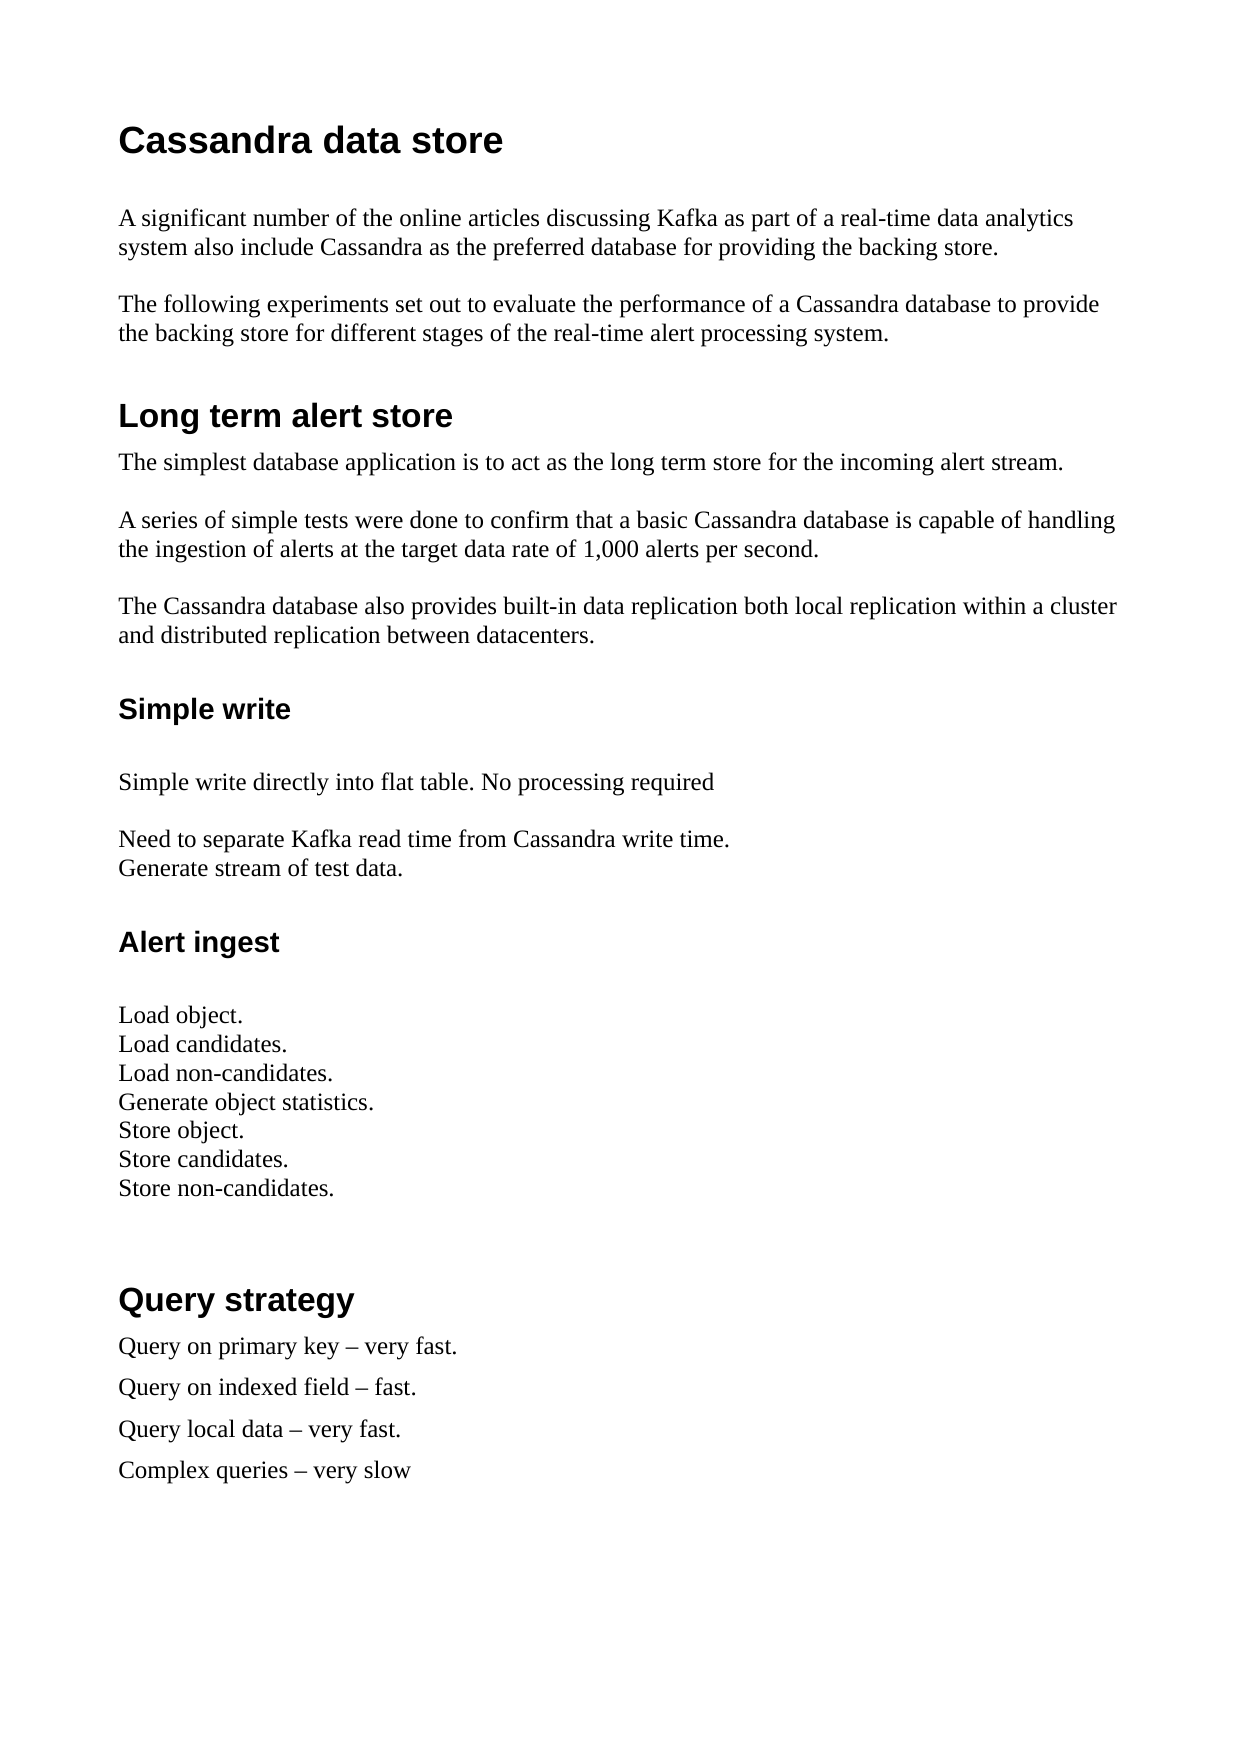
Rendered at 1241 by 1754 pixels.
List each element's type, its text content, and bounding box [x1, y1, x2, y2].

text Simple write directly into flat table. No processing required [118, 767, 1122, 796]
text The simplest database application is to act as the long term store for the incoming alert stream. [118, 447, 1122, 476]
text Store candidates. [118, 1144, 1122, 1173]
text The following experiments set out to evaluate the performance of a Cassandra database to provide the backing store for different stages of the real-time alert processing system. [118, 289, 1122, 347]
text Generate stream of test data. [118, 853, 1122, 882]
text Complex queries – very slow [118, 1455, 1122, 1484]
text Query on primary key – very fast. [118, 1331, 1122, 1360]
text Query on indexed field – fast. [118, 1372, 1122, 1401]
text A significant number of the online articles discussing Kafka as part of a real-time data analytics system also include Cassandra as the preferred database for providing the backing store. [118, 203, 1122, 261]
subtitle Query strategy [118, 1280, 1122, 1319]
text Load candidates. [118, 1029, 1122, 1058]
text The Cassandra database also provides built-in data replication both local replication within a cluster and distributed replication between datacenters. [118, 591, 1122, 649]
text A series of simple tests were done to confirm that a basic Cassandra database is capable of handling the ingestion of alerts at the target data rate of 1,000 alerts per second. [118, 505, 1122, 562]
subtitle Alert ingest [118, 925, 1122, 959]
text Generate object statistics. [118, 1087, 1122, 1115]
subtitle Simple write [118, 692, 1122, 726]
text Need to separate Kafka read time from Cassandra write time. [118, 824, 1122, 853]
text Load non-candidates. [118, 1058, 1122, 1087]
subtitle Long term alert store [118, 396, 1122, 435]
subtitle Cassandra data store [118, 118, 1122, 162]
text Store non-candidates. [118, 1173, 1122, 1202]
text Load object. [118, 1000, 1122, 1029]
text Query local data – very fast. [118, 1414, 1122, 1442]
text Store object. [118, 1115, 1122, 1144]
